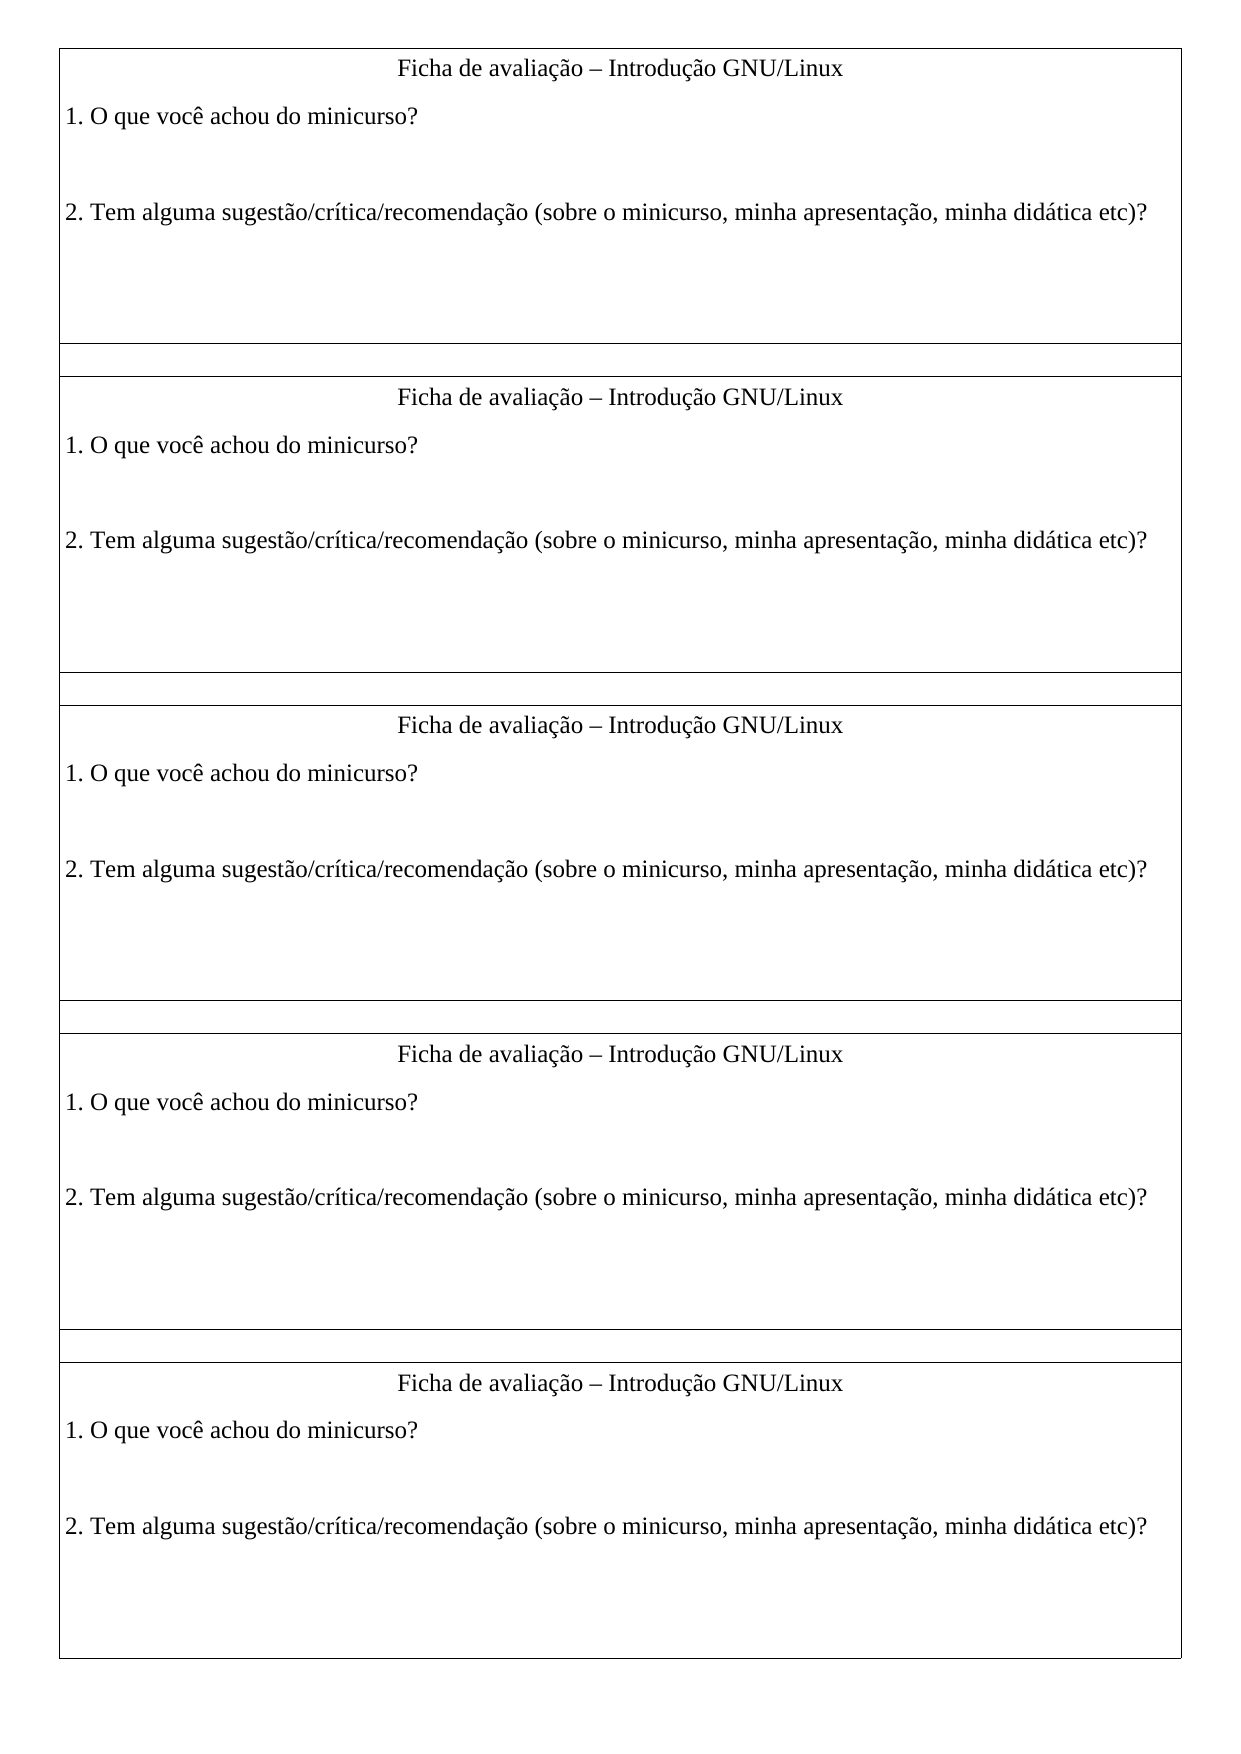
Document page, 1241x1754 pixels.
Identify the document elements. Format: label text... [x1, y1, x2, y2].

table_cell Ficha de avaliação – Introdução GNU/Linux 1. O que você achou do minicurso? 2. Tem alguma sugestão/crítica/recomendação (sobre o minicurso, minha apresentação, minha didática etc)? [60, 706, 1181, 1000]
table_cell Ficha de avaliação – Introdução GNU/Linux 1. O que você achou do minicurso? 2. Tem alguma sugestão/crítica/recomendação (sobre o minicurso, minha apresentação, minha didática etc)? [60, 377, 1181, 672]
table_cell [60, 673, 1181, 705]
table_cell Ficha de avaliação – Introdução GNU/Linux 1. O que você achou do minicurso? 2. Tem alguma sugestão/crítica/recomendação (sobre o minicurso, minha apresentação, minha didática etc)? [60, 1034, 1181, 1329]
table_cell Ficha de avaliação – Introdução GNU/Linux 1. O que você achou do minicurso? 2. Tem alguma sugestão/crítica/recomendação (sobre o minicurso, minha apresentação, minha didática etc)? [60, 1363, 1181, 1657]
table_cell [60, 1330, 1181, 1362]
table_cell [60, 1001, 1181, 1033]
table_cell [60, 344, 1181, 376]
table_header Ficha de avaliação – Introdução GNU/Linux 1. O que você achou do minicurso? 2. Tem alguma sugestão/crítica/recomendação (sobre o minicurso, minha apresentação, minha didática etc)? [60, 49, 1181, 343]
